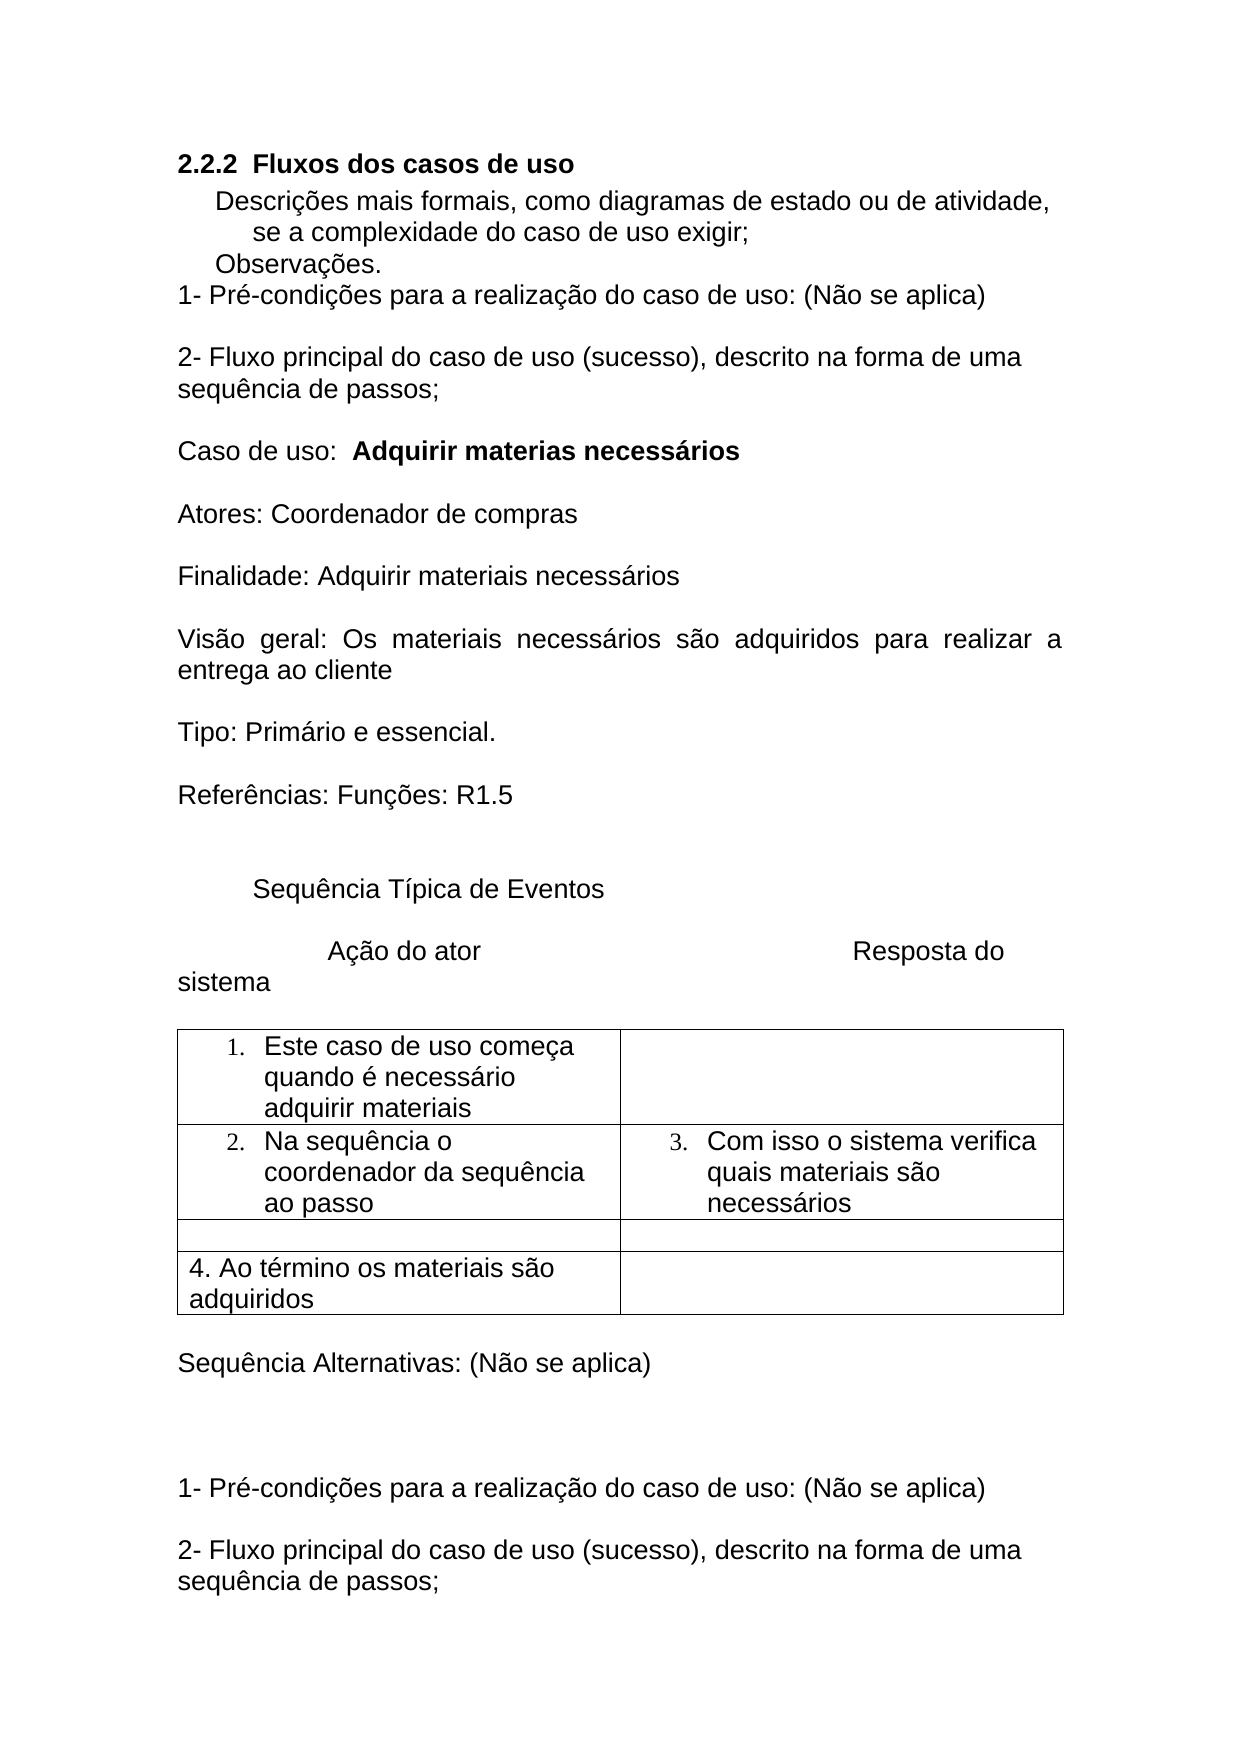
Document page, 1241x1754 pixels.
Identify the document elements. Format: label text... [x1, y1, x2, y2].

subtitle Fluxos dos casos de uso [177, 148, 1063, 179]
text Visão geral: Os materiais necessários são adquiridos para realizar a entrega ao cliente [177, 623, 1063, 685]
text Atores: Coordenador de compras [177, 498, 1063, 529]
text Referências: Funções: R1.5 [177, 779, 1063, 810]
text 2- Fluxo principal do caso de uso (sucesso), descrito na forma de uma sequência de passos; [177, 1534, 1063, 1597]
table_cell 4. Ao término os materiais são adquiridos [178, 1252, 620, 1314]
table_header [621, 1030, 1063, 1124]
text 1- Pré-condições para a realização do caso de uso: (Não se aplica) [177, 1472, 1063, 1503]
text Tipo: Primário e essencial. [177, 716, 1063, 748]
text Caso de uso: Adquirir materias necessários [177, 435, 1063, 466]
table_cell [178, 1220, 620, 1251]
table_header Este caso de uso começa quando é necessário adquirir materiais [178, 1030, 620, 1124]
table_cell [621, 1252, 1063, 1314]
text Observações. [215, 248, 1063, 279]
text Sequência Típica de Eventos [177, 873, 1063, 904]
text Sequência Alternativas: (Não se aplica) [177, 1347, 1063, 1378]
text Descrições mais formais, como diagramas de estado ou de atividade, se a complexidade do caso de uso exigir; [215, 185, 1063, 248]
text 2- Fluxo principal do caso de uso (sucesso), descrito na forma de uma sequência de passos; [177, 341, 1063, 404]
text 1- Pré-condições para a realização do caso de uso: (Não se aplica) [177, 279, 1063, 310]
text Ação do ator Resposta do sistema [177, 935, 1063, 998]
table_cell Com isso o sistema verifica quais materiais são necessários [621, 1125, 1063, 1218]
table_cell [621, 1220, 1063, 1251]
text Finalidade: Adquirir materiais necessários [177, 560, 1063, 591]
table_cell Na sequência o coordenador da sequência ao passo [178, 1125, 620, 1218]
